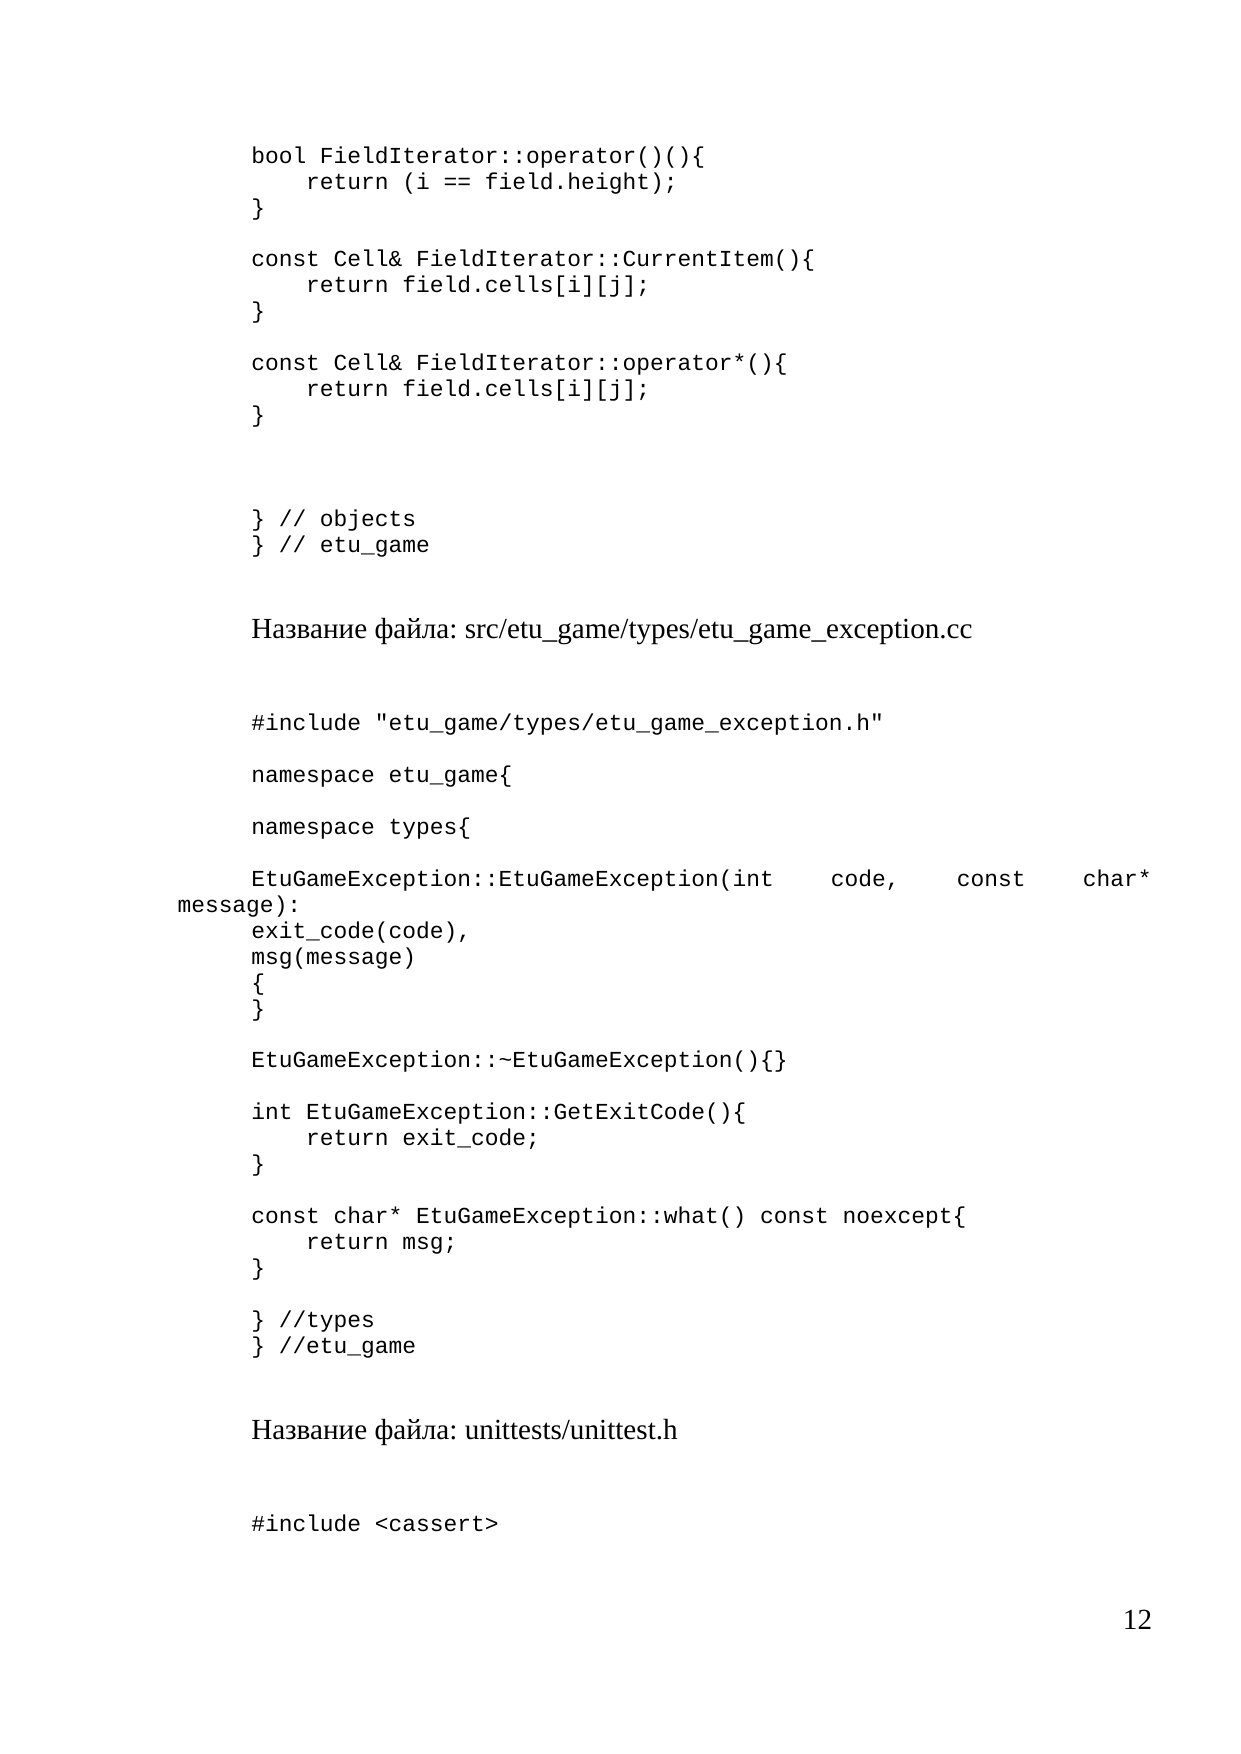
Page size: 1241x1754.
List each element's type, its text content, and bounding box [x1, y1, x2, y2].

text msg(message) [177, 945, 1152, 971]
text #include <cassert> [177, 1512, 1152, 1538]
text } // etu_game [177, 533, 1152, 559]
text const Cell& FieldIterator::CurrentItem(){ [177, 248, 1152, 274]
text return msg; [177, 1230, 1152, 1256]
text EtuGameException::~EtuGameException(){} [177, 1049, 1152, 1075]
text { [177, 971, 1152, 997]
text } [177, 1152, 1152, 1178]
text namespace etu_game{ [177, 763, 1152, 789]
text } // objects [177, 507, 1152, 533]
text return field.cells[i][j]; [177, 377, 1152, 403]
text return field.cells[i][j]; [177, 274, 1152, 300]
text Название файла: src/etu_game/types/etu_game_exception.cc [177, 611, 1152, 644]
text const char* EtuGameException::what() const noexcept{ [177, 1204, 1152, 1230]
text } [177, 196, 1152, 222]
text int EtuGameException::GetExitCode(){ [177, 1101, 1152, 1127]
text Название файла: unittests/unittest.h [177, 1412, 1152, 1445]
text exit_code(code), [177, 919, 1152, 945]
text const Cell& FieldIterator::operator*(){ [177, 352, 1152, 377]
text namespace types{ [177, 815, 1152, 841]
text } [177, 1256, 1152, 1282]
text bool FieldIterator::operator()(){ [177, 144, 1152, 170]
text EtuGameException::EtuGameException(int code, const char* message): [177, 867, 1152, 919]
text return (i == field.height); [177, 170, 1152, 196]
text } [177, 997, 1152, 1023]
text } [177, 403, 1152, 429]
text #include "etu_game/types/etu_game_exception.h" [177, 712, 1152, 737]
text } //types [177, 1308, 1152, 1334]
text } [177, 300, 1152, 326]
text return exit_code; [177, 1127, 1152, 1152]
text } //etu_game [177, 1334, 1152, 1360]
